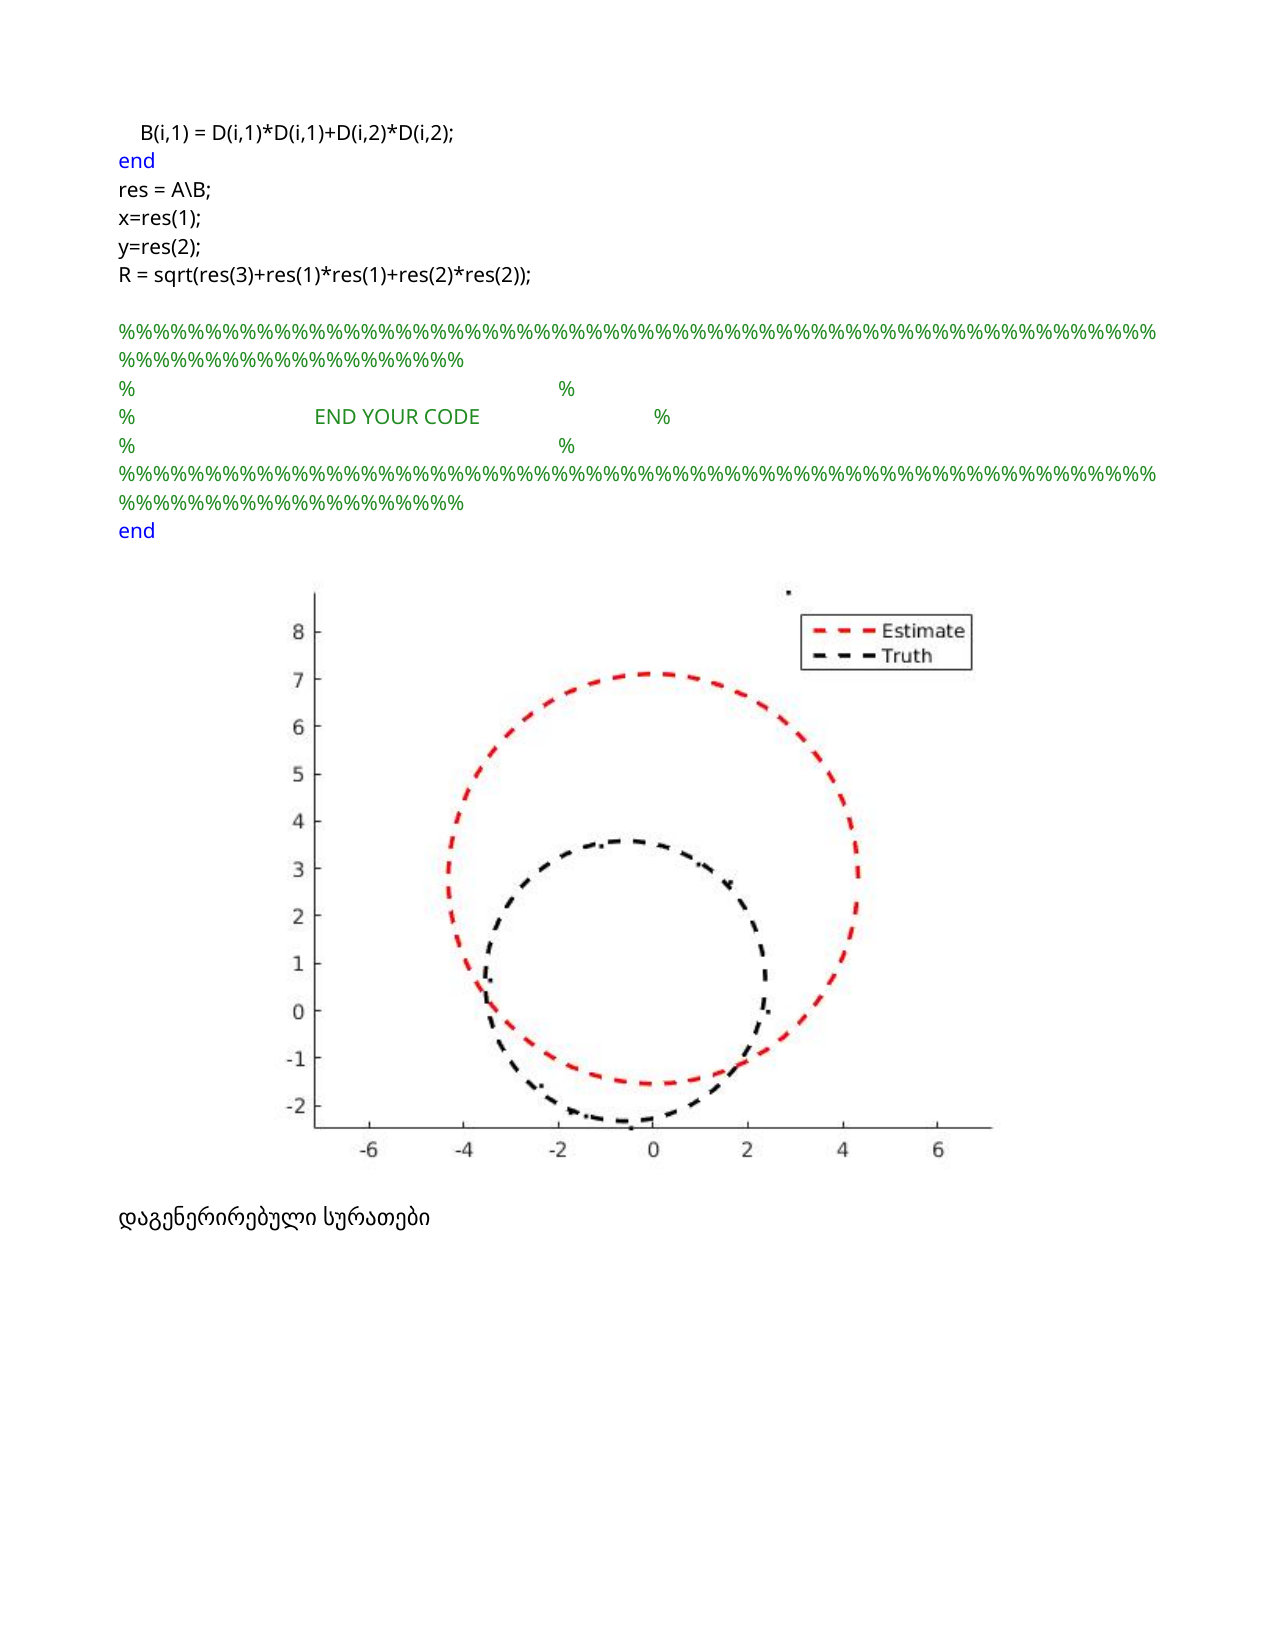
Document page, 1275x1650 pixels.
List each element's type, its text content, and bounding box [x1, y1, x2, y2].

text end [118, 147, 1157, 175]
text end [118, 516, 1157, 545]
picture [200, 544, 1075, 1201]
text res = A\B; [118, 175, 1157, 203]
text % % [118, 374, 1157, 402]
text % % [118, 431, 1157, 459]
text B(i,1) = D(i,1)*D(i,1)+D(i,2)*D(i,2); [118, 118, 1157, 147]
text x=res(1); [118, 203, 1157, 232]
text %%%%%%%%%%%%%%%%%%%%%%%%%%%%%%%%%%%%%%%%%%%%%%%%%%%%%%%%%%%%%%%%%%%%%%%%%%%%%%%% [118, 459, 1157, 516]
text y=res(2); [118, 232, 1157, 260]
text R = sqrt(res(3)+res(1)*res(1)+res(2)*res(2)); [118, 260, 1157, 289]
text % END YOUR CODE % [118, 402, 1157, 431]
text დაგენერირებული სურათები [118, 607, 1157, 1232]
text %%%%%%%%%%%%%%%%%%%%%%%%%%%%%%%%%%%%%%%%%%%%%%%%%%%%%%%%%%%%%%%%%%%%%%%%%%%%%%%% [118, 317, 1157, 374]
